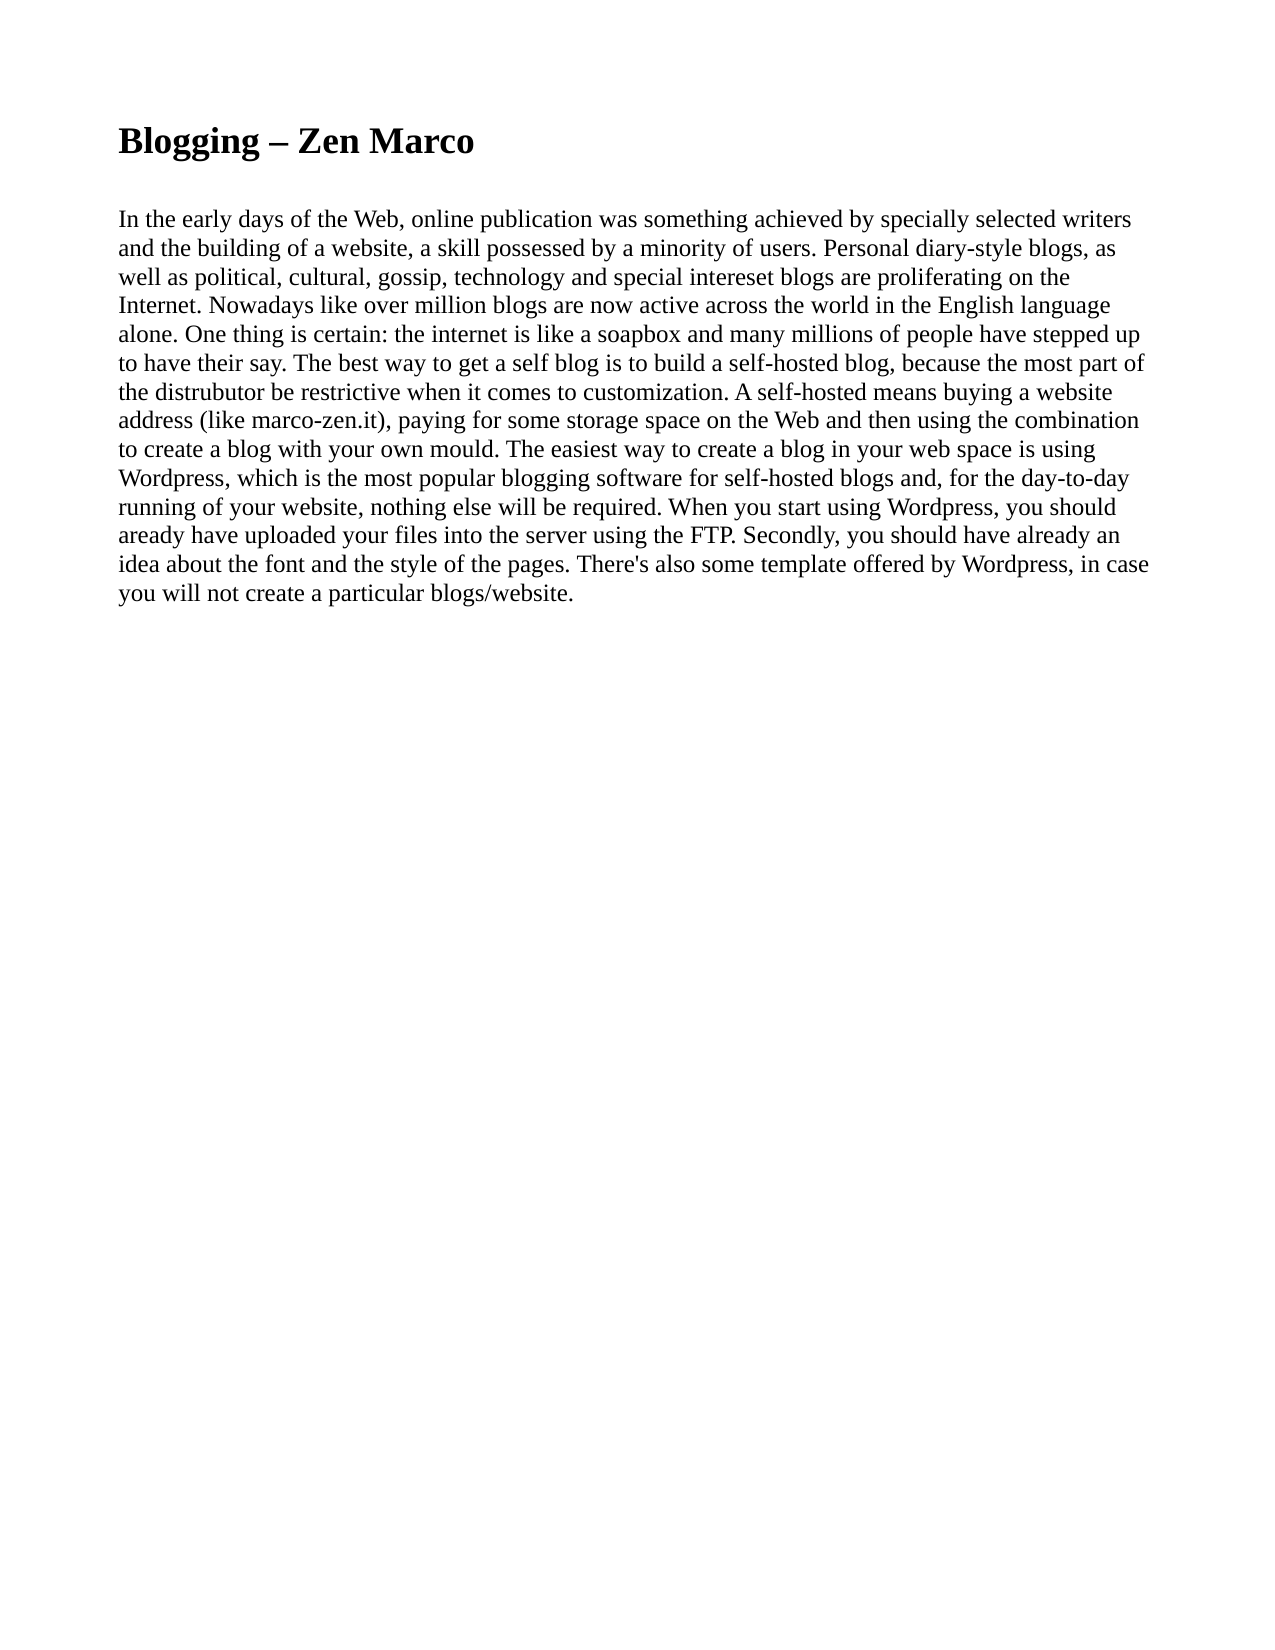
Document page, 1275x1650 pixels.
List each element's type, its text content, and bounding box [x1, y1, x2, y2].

text Blogging – Zen Marco [118, 118, 1157, 161]
text In the early days of the Web, online publication was something achieved by specially selected writers and the building of a website, a skill possessed by a minority of users. Personal diary-style blogs, as well as political, cultural, gossip, technology and special intereset blogs are proliferating on the Internet. Nowadays like over million blogs are now active across the world in the English language alone. One thing is certain: the internet is like a soapbox and many millions of people have stepped up to have their say. The best way to get a self blog is to build a self-hosted blog, because the most part of the distrubutor be restrictive when it comes to customization. A self-hosted means buying a website address (like marco-zen.it), paying for some storage space on the Web and then using the combination to create a blog with your own mould. The easiest way to create a blog in your web space is using Wordpress, which is the most popular blogging software for self-hosted blogs and, for the day-to-day running of your website, nothing else will be required. When you start using Wordpress, you should aready have uploaded your files into the server using the FTP. Secondly, you should have already an idea about the font and the style of the pages. There's also some template offered by Wordpress, in case you will not create a particular blogs/website. [118, 204, 1157, 607]
